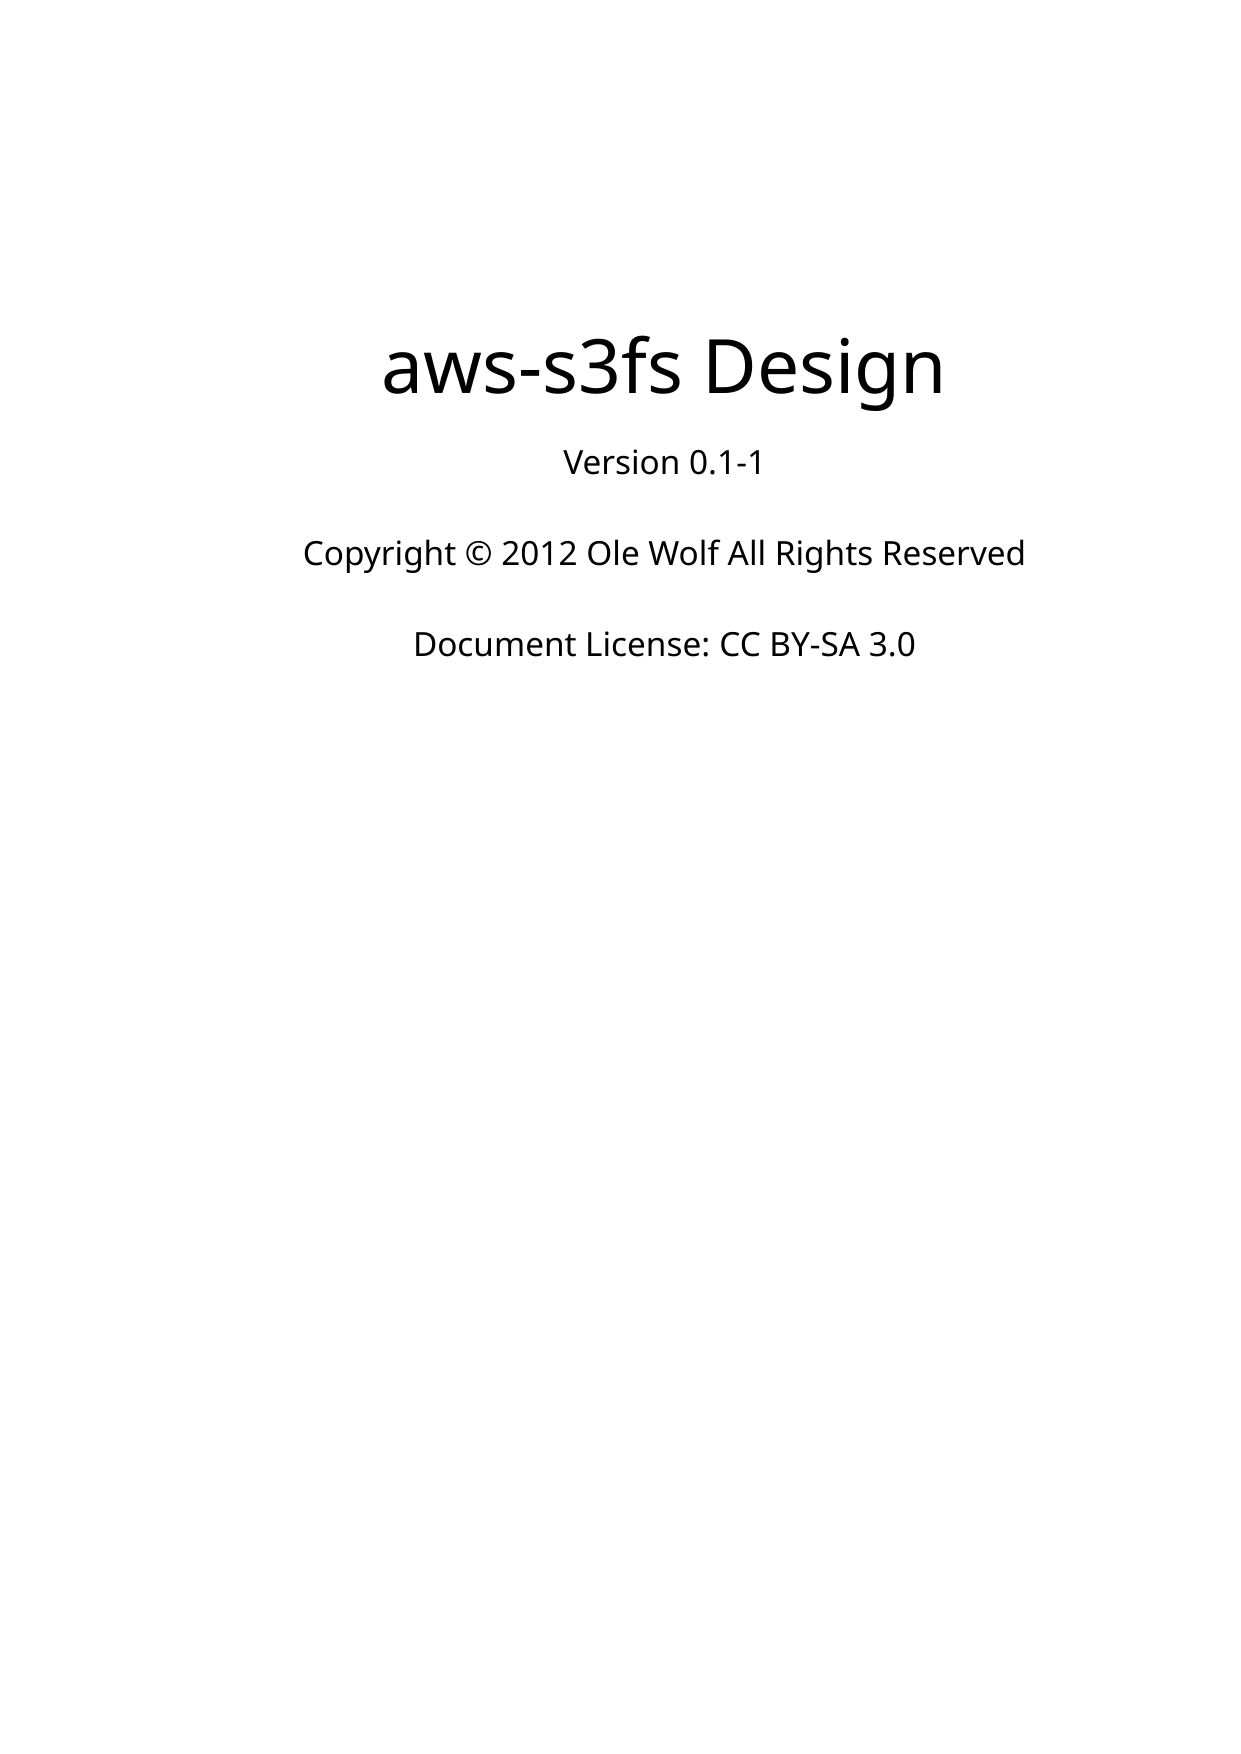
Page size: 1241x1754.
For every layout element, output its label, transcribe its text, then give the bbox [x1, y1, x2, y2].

subtitle Version 0.1-1 Copyright © 2012 Ole Wolf All Rights Reserved Document License: CC BY-SA 3.0 [177, 439, 1152, 666]
title aws-s3fs Design [177, 313, 1152, 415]
